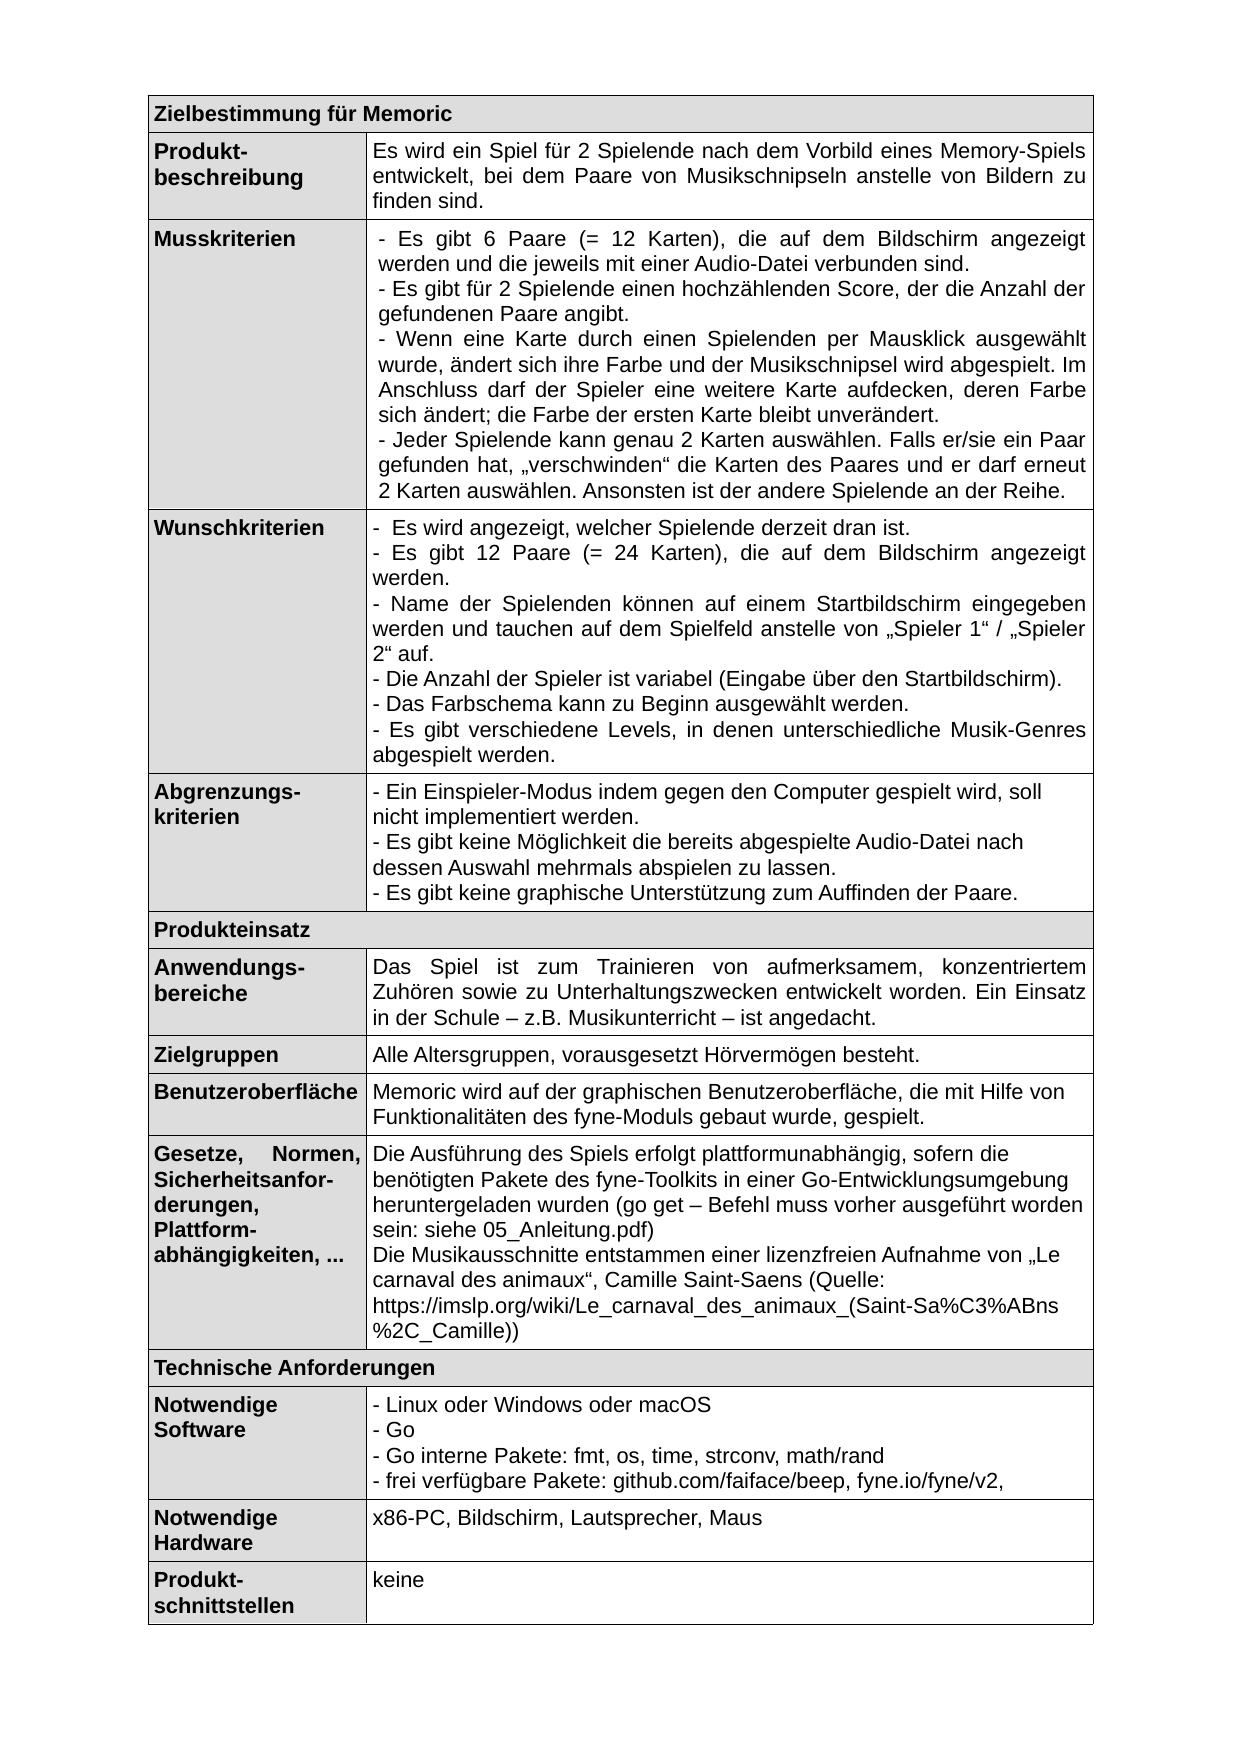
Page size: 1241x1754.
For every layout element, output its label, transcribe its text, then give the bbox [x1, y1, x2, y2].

table_cell - Es wird angezeigt, welcher Spielende derzeit dran ist. - Es gibt 12 Paare (= 24 Karten), die auf dem Bildschirm angezeigt werden. - Name der Spielenden können auf einem Startbildschirm eingegeben werden und tauchen auf dem Spielfeld anstelle von „Spieler 1“ / „Spieler 2“ auf. - Die Anzahl der Spieler ist variabel (Eingabe über den Startbildschirm). - Das Farbschema kann zu Beginn ausgewählt werden. - Es gibt verschiedene Levels, in denen unterschiedliche Musik-Genres abgespielt werden. [367, 510, 1093, 773]
table_header Zielbestimmung für Memoric [149, 96, 1093, 132]
table_cell Benutzer­oberfläche [149, 1074, 366, 1135]
table_cell Wunschkriterien [149, 510, 366, 773]
table_cell Abgrenzungs­kriterien [149, 774, 366, 911]
table_cell Notwendige Hardware [149, 1500, 366, 1561]
table_cell Anwendungs­bereiche [149, 949, 366, 1035]
table_cell Produkt­schnittstellen [149, 1562, 366, 1623]
table_cell Technische Anforderungen [149, 1350, 1093, 1386]
table_cell Produkt­beschreibung [149, 133, 366, 219]
table_cell Notwendige Software [149, 1387, 366, 1499]
table_cell Es wird ein Spiel für 2 Spielende nach dem Vorbild eines Memory-Spiels entwickelt, bei dem Paare von Musikschnipseln anstelle von Bildern zu finden sind. [367, 133, 1093, 219]
table_cell Die Ausführung des Spiels erfolgt plattformunabhängig, sofern die benötigten Pakete des fyne-Toolkits in einer Go-Entwicklungsumgebung heruntergeladen wurden (go get – Befehl muss vorher ausgeführt worden sein: siehe 05_Anleitung.pdf) Die Musikausschnitte entstammen einer lizenzfreien Aufnahme von „Le carnaval des animaux“, Camille Saint-Saens (Quelle: https://imslp.org/wiki/Le_carnaval_des_animaux_(Saint-Sa%C3%ABns%2C_Camille)) [367, 1136, 1093, 1349]
table_cell Gesetze, Normen, Sicherheitsanfor­derungen, Plattform-abhängigkeiten, ... [149, 1136, 366, 1349]
table_cell Alle Altersgruppen, vorausgesetzt Hörvermögen besteht. [367, 1036, 1093, 1073]
table_cell keine [367, 1562, 1093, 1623]
table_cell Produkteinsatz [149, 912, 1093, 948]
table_cell Musskriterien [149, 220, 366, 508]
table_cell Memoric wird auf der graphischen Benutzeroberfläche, die mit Hilfe von Funktionalitäten des fyne-Moduls gebaut wurde, gespielt. [367, 1074, 1093, 1135]
table_cell - Linux oder Windows oder macOS - Go - Go interne Pakete: fmt, os, time, strconv, math/rand - frei verfügbare Pakete: github.com/faiface/beep, fyne.io/fyne/v2, [367, 1387, 1093, 1499]
table_cell Das Spiel ist zum Trainieren von aufmerksamem, konzentriertem Zuhören sowie zu Unterhaltungszwecken entwickelt worden. Ein Einsatz in der Schule – z.B. Musikunterricht – ist angedacht. [367, 949, 1093, 1035]
table_cell x86-PC, Bildschirm, Lautsprecher, Maus [367, 1500, 1093, 1561]
table_cell Zielgruppen [149, 1036, 366, 1073]
table_cell - Es gibt 6 Paare (= 12 Karten), die auf dem Bildschirm angezeigt werden und die jeweils mit einer Audio-Datei verbunden sind. - Es gibt für 2 Spielende einen hochzählenden Score, der die Anzahl der gefundenen Paare angibt. - Wenn eine Karte durch einen Spielenden per Mausklick ausgewählt wurde, ändert sich ihre Farbe und der Musikschnipsel wird abgespielt. Im Anschluss darf der Spieler eine weitere Karte aufdecken, deren Farbe sich ändert; die Farbe der ersten Karte bleibt unverändert. - Jeder Spielende kann genau 2 Karten auswählen. Falls er/sie ein Paar gefunden hat, „verschwinden“ die Karten des Paares und er darf erneut 2 Karten auswählen. Ansonsten ist der andere Spielende an der Reihe. [367, 220, 1093, 508]
table_cell - Ein Einspieler-Modus indem gegen den Computer gespielt wird, soll nicht implementiert werden. - Es gibt keine Möglichkeit die bereits abgespielte Audio-Datei nach dessen Auswahl mehrmals abspielen zu lassen. - Es gibt keine graphische Unterstützung zum Auffinden der Paare. [367, 774, 1093, 911]
